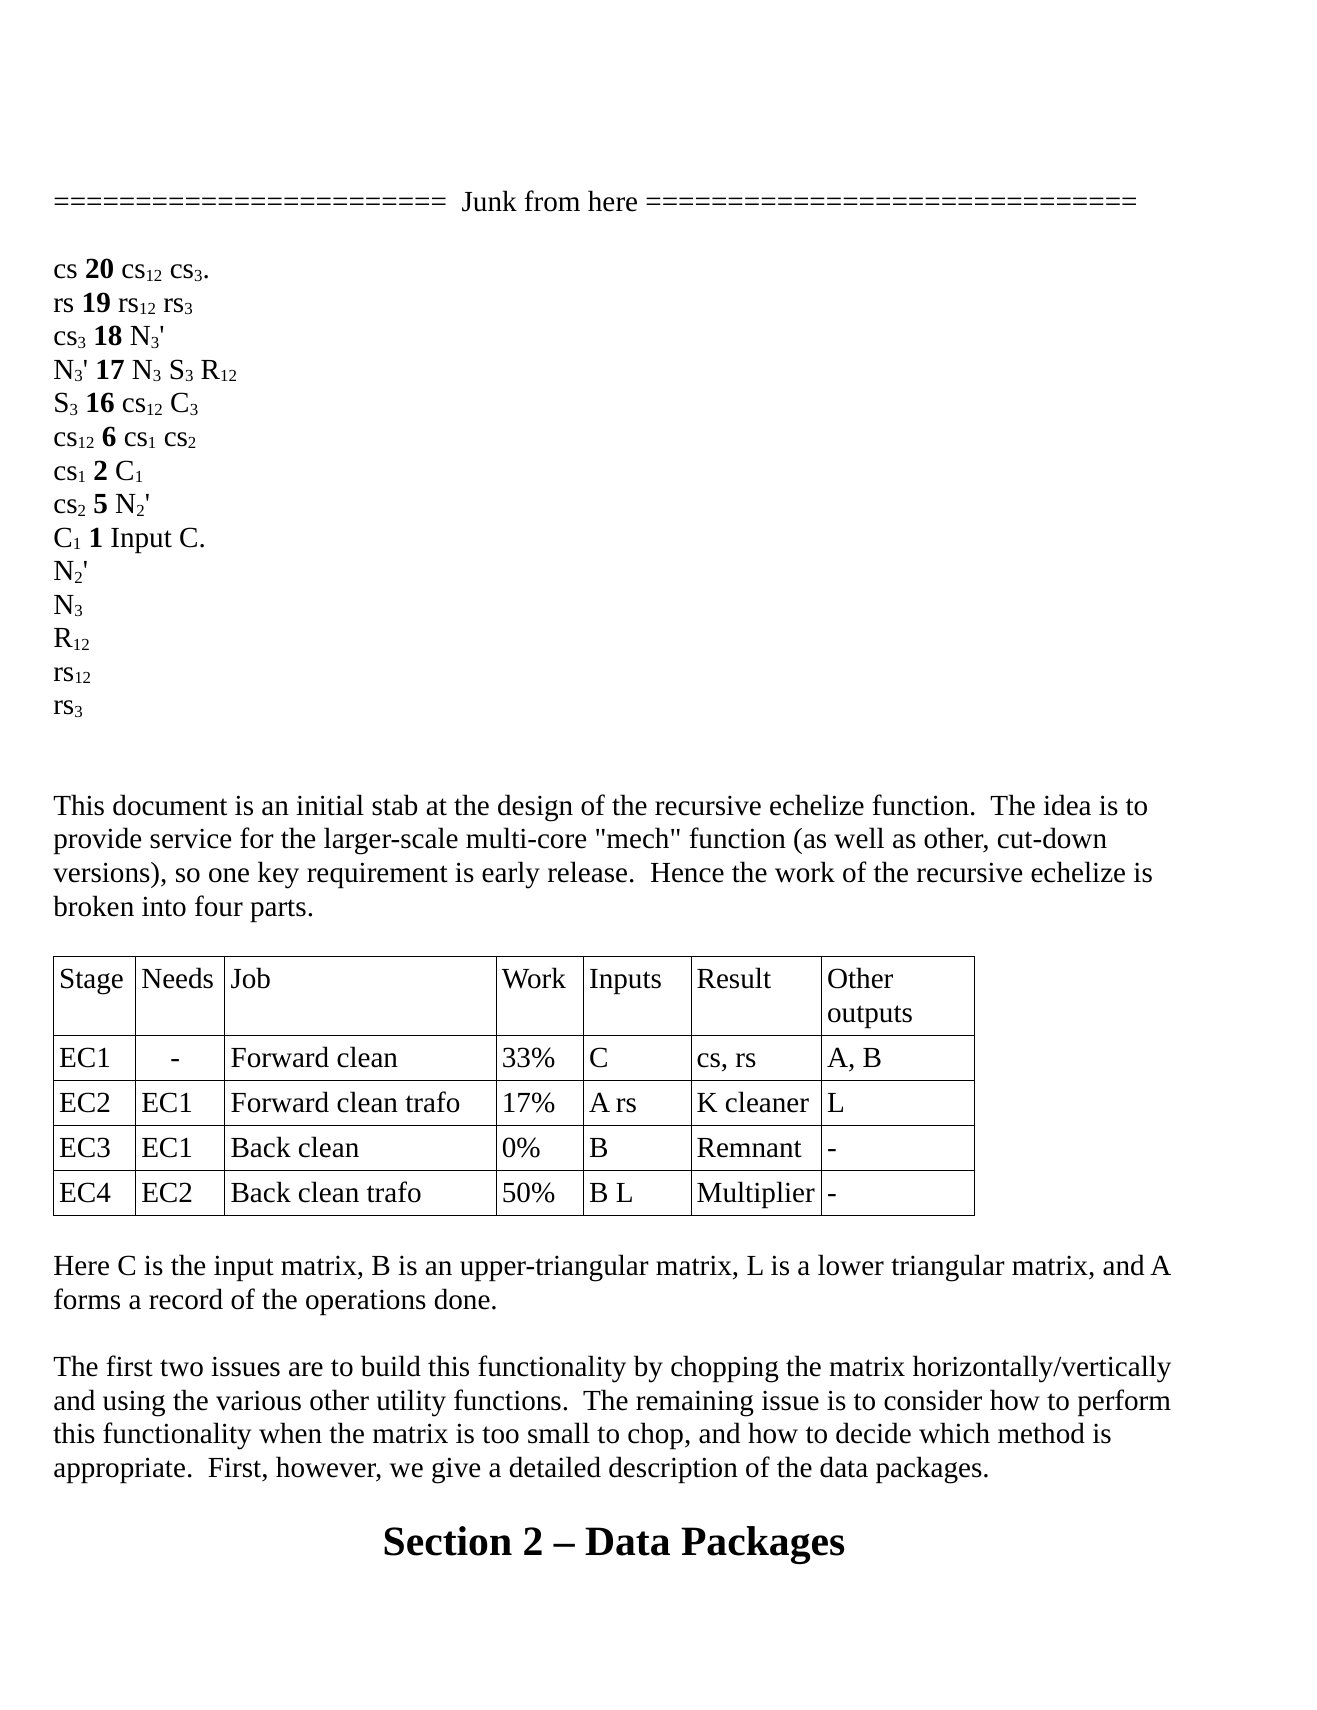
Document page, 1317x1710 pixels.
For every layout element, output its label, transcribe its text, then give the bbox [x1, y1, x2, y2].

text rs3 [53, 687, 1174, 721]
table_cell 50% [497, 1171, 583, 1215]
table_cell - [822, 1171, 974, 1215]
table_cell K cleaner [692, 1081, 821, 1125]
table_cell Back clean trafo [225, 1171, 496, 1215]
table_cell Forward clean [225, 1036, 496, 1079]
text cs1 2 C1 [53, 453, 1174, 486]
table_cell EC3 [54, 1126, 135, 1170]
table_cell L [822, 1081, 974, 1125]
table_cell EC1 [54, 1036, 135, 1079]
text R12 [53, 620, 1174, 654]
text cs3 18 N3' [53, 318, 1174, 352]
table_cell Forward clean trafo [225, 1081, 496, 1125]
table_cell Back clean [225, 1126, 496, 1170]
table_header Inputs [584, 957, 691, 1034]
text The first two issues are to build this functionality by chopping the matrix horizontally/vertically and using the various other utility functions. The remaining issue is to consider how to perform this functionality when the matrix is too small to chop, and how to decide which method is appropriate. First, however, we give a detailed description of the data packages. [53, 1349, 1174, 1483]
text Section 2 – Data Packages [53, 1517, 1174, 1565]
table_cell A, B [822, 1036, 974, 1079]
text This document is an initial stab at the design of the recursive echelize function. The idea is to provide service for the larger-scale multi-core "mech" function (as well as other, cut-down versions), so one key requirement is early release. Hence the work of the recursive echelize is broken into four parts. [53, 788, 1174, 922]
table_cell EC1 [136, 1081, 224, 1125]
text S3 16 cs12 C3 [53, 386, 1174, 419]
table_cell - [136, 1036, 224, 1079]
text rs 19 rs12 rs3 [53, 285, 1174, 318]
table_header Stage [54, 957, 135, 1034]
text cs12 6 cs1 cs2 [53, 419, 1174, 453]
table_cell EC2 [54, 1081, 135, 1125]
table_header Other outputs [822, 957, 974, 1034]
table_header Job [225, 957, 496, 1034]
text C1 1 Input C. [53, 520, 1174, 553]
table_cell A rs [584, 1081, 691, 1125]
text rs12 [53, 654, 1174, 687]
text ======================== Junk from here ============================== [53, 184, 1174, 218]
table_cell EC2 [136, 1171, 224, 1215]
text N2' [53, 553, 1174, 587]
table_header Result [692, 957, 821, 1034]
table_header Work [497, 957, 583, 1034]
table_cell EC1 [136, 1126, 224, 1170]
table_cell 17% [497, 1081, 583, 1125]
table_header Needs [136, 957, 224, 1034]
text N3 [53, 587, 1174, 620]
table_cell Remnant [692, 1126, 821, 1170]
table_cell 0% [497, 1126, 583, 1170]
text cs 20 cs12 cs3. [53, 251, 1174, 285]
table_cell 33% [497, 1036, 583, 1079]
table_cell EC4 [54, 1171, 135, 1215]
table_cell B [584, 1126, 691, 1170]
text Here C is the input matrix, B is an upper-triangular matrix, L is a lower triangular matrix, and A forms a record of the operations done. [53, 1248, 1174, 1316]
table_cell C [584, 1036, 691, 1079]
table_cell cs, rs [692, 1036, 821, 1079]
table_cell B L [584, 1171, 691, 1215]
table_cell - [822, 1126, 974, 1170]
text N3' 17 N3 S3 R12 [53, 352, 1174, 386]
table_cell Multiplier [692, 1171, 821, 1215]
text cs2 5 N2' [53, 486, 1174, 520]
